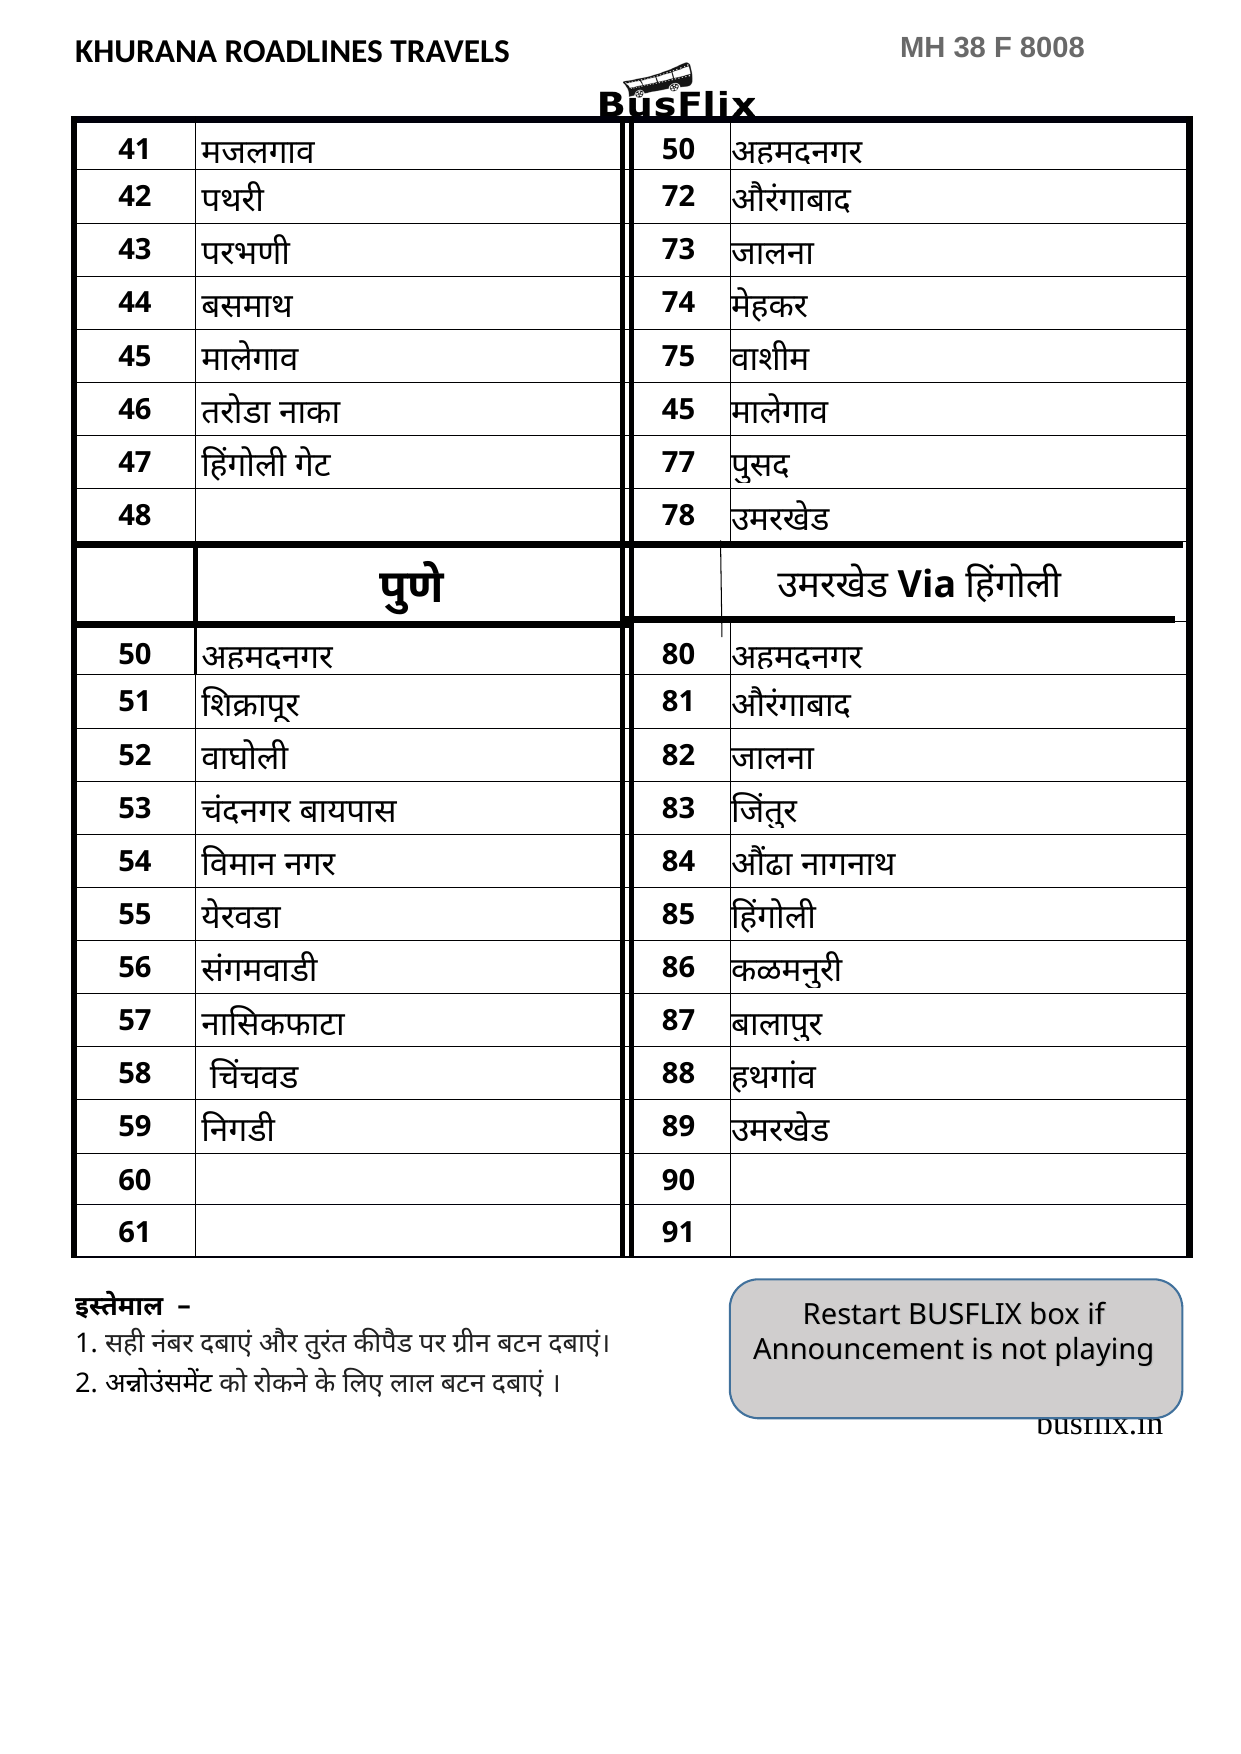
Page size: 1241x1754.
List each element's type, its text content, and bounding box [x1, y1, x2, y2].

table_cell 90 [634, 1154, 730, 1204]
table_cell 84 [634, 835, 730, 887]
table_cell हिंगोली [731, 888, 1186, 940]
table_cell उमरखेड [731, 1100, 1186, 1152]
table_cell 61 [77, 1205, 195, 1256]
table_cell मजलगाव [196, 123, 620, 169]
table_cell 54 [77, 835, 195, 887]
table_cell पथरी [196, 170, 620, 222]
table_cell 51 [77, 675, 195, 727]
table_cell जालना [731, 729, 1186, 781]
table_cell 91 [634, 1205, 730, 1256]
table_cell वाघोली [196, 729, 620, 781]
table_cell जिंतुर [731, 782, 1186, 834]
table_cell परभणी [196, 224, 620, 276]
table_cell [196, 489, 620, 541]
table_cell 72 [634, 170, 730, 222]
table_cell 85 [634, 888, 730, 940]
table_cell तरोडा नाका [196, 383, 620, 435]
table_cell अहमदनगर [197, 628, 620, 674]
table_cell 78 [634, 489, 730, 541]
table_cell निगडी [196, 1100, 620, 1152]
table_cell कळमनुरी [731, 941, 1186, 993]
table_cell जालना [731, 224, 1186, 276]
table_cell 45 [77, 330, 195, 382]
table_cell [731, 1154, 1186, 1204]
table_cell पुणे [198, 548, 620, 621]
table_cell 42 [77, 170, 195, 222]
table_cell मालेगाव [196, 330, 620, 382]
table_cell अहमदनगर [731, 123, 1186, 169]
text 1. सही नंबर दबाएं और तुरंत कीपैड पर ग्रीन बटन दबाएं। [75, 1323, 728, 1363]
table_cell उमरखेड [731, 489, 1186, 541]
table_cell 41 [77, 123, 195, 169]
table_cell शिक्रापूर [196, 675, 620, 727]
table_cell [77, 548, 193, 621]
table_cell 55 [77, 888, 195, 940]
table_cell औरंगाबाद [731, 675, 1186, 727]
table_cell उमरखेड Via हिंगोली [722, 542, 1186, 621]
table_cell 47 [77, 436, 195, 488]
table_cell 53 [77, 782, 195, 834]
table_cell विमान नगर [196, 835, 620, 887]
table_cell संगमवाडी [196, 941, 620, 993]
text इस्तेमाल – [75, 1286, 737, 1323]
table_cell 57 [77, 994, 195, 1046]
table_cell 86 [634, 941, 730, 993]
table_cell 50 [634, 123, 730, 169]
table_cell 77 [634, 436, 730, 488]
table_cell 80 [634, 623, 730, 674]
table_cell औरंगाबाद [731, 170, 1186, 222]
table_cell 44 [77, 277, 195, 329]
table_cell वाशीम [731, 330, 1186, 382]
table_cell पुसद [731, 436, 1186, 488]
table_cell बालापुर [731, 994, 1186, 1046]
table_cell 58 [77, 1047, 195, 1099]
table_cell 82 [634, 729, 730, 781]
table_cell [196, 1154, 620, 1204]
table_cell [634, 548, 721, 616]
table_cell 81 [634, 675, 730, 727]
table_cell 60 [77, 1154, 195, 1204]
table_cell 50 [77, 628, 194, 674]
table_cell 89 [634, 1100, 730, 1152]
table_cell 59 [77, 1100, 195, 1152]
table_cell औंढा नागनाथ [731, 835, 1186, 887]
table_cell 88 [634, 1047, 730, 1099]
table_cell 75 [634, 330, 730, 382]
table_cell 52 [77, 729, 195, 781]
table_cell 43 [77, 224, 195, 276]
table_cell [731, 1205, 1186, 1256]
table_cell येरवडा [196, 888, 620, 940]
table_cell चंदनगर बायपास [196, 782, 620, 834]
text busflix.in [75, 1403, 1165, 1441]
table_cell अहमदनगर [731, 622, 1186, 674]
table_cell 56 [77, 941, 195, 993]
table_cell नासिकफाटा [196, 994, 620, 1046]
table_cell 46 [77, 383, 195, 435]
table_cell 45 [634, 383, 730, 435]
text 2. अन्नोउंसमेंट को रोकने के लिए लाल बटन दबाएं । [75, 1363, 731, 1403]
table_cell मेहकर [731, 277, 1186, 329]
table_cell 48 [77, 489, 195, 541]
table_cell चिंचवड [196, 1047, 620, 1099]
table_cell 74 [634, 277, 730, 329]
table_cell 87 [634, 994, 730, 1046]
table_cell 83 [634, 782, 730, 834]
table_cell बसमाथ [196, 277, 620, 329]
table_cell [196, 1205, 620, 1256]
table_cell हिंगोली गेट [196, 436, 620, 488]
table_cell 73 [634, 224, 730, 276]
table_cell हथगांव [731, 1047, 1186, 1099]
table_cell मालेगाव [731, 383, 1186, 435]
